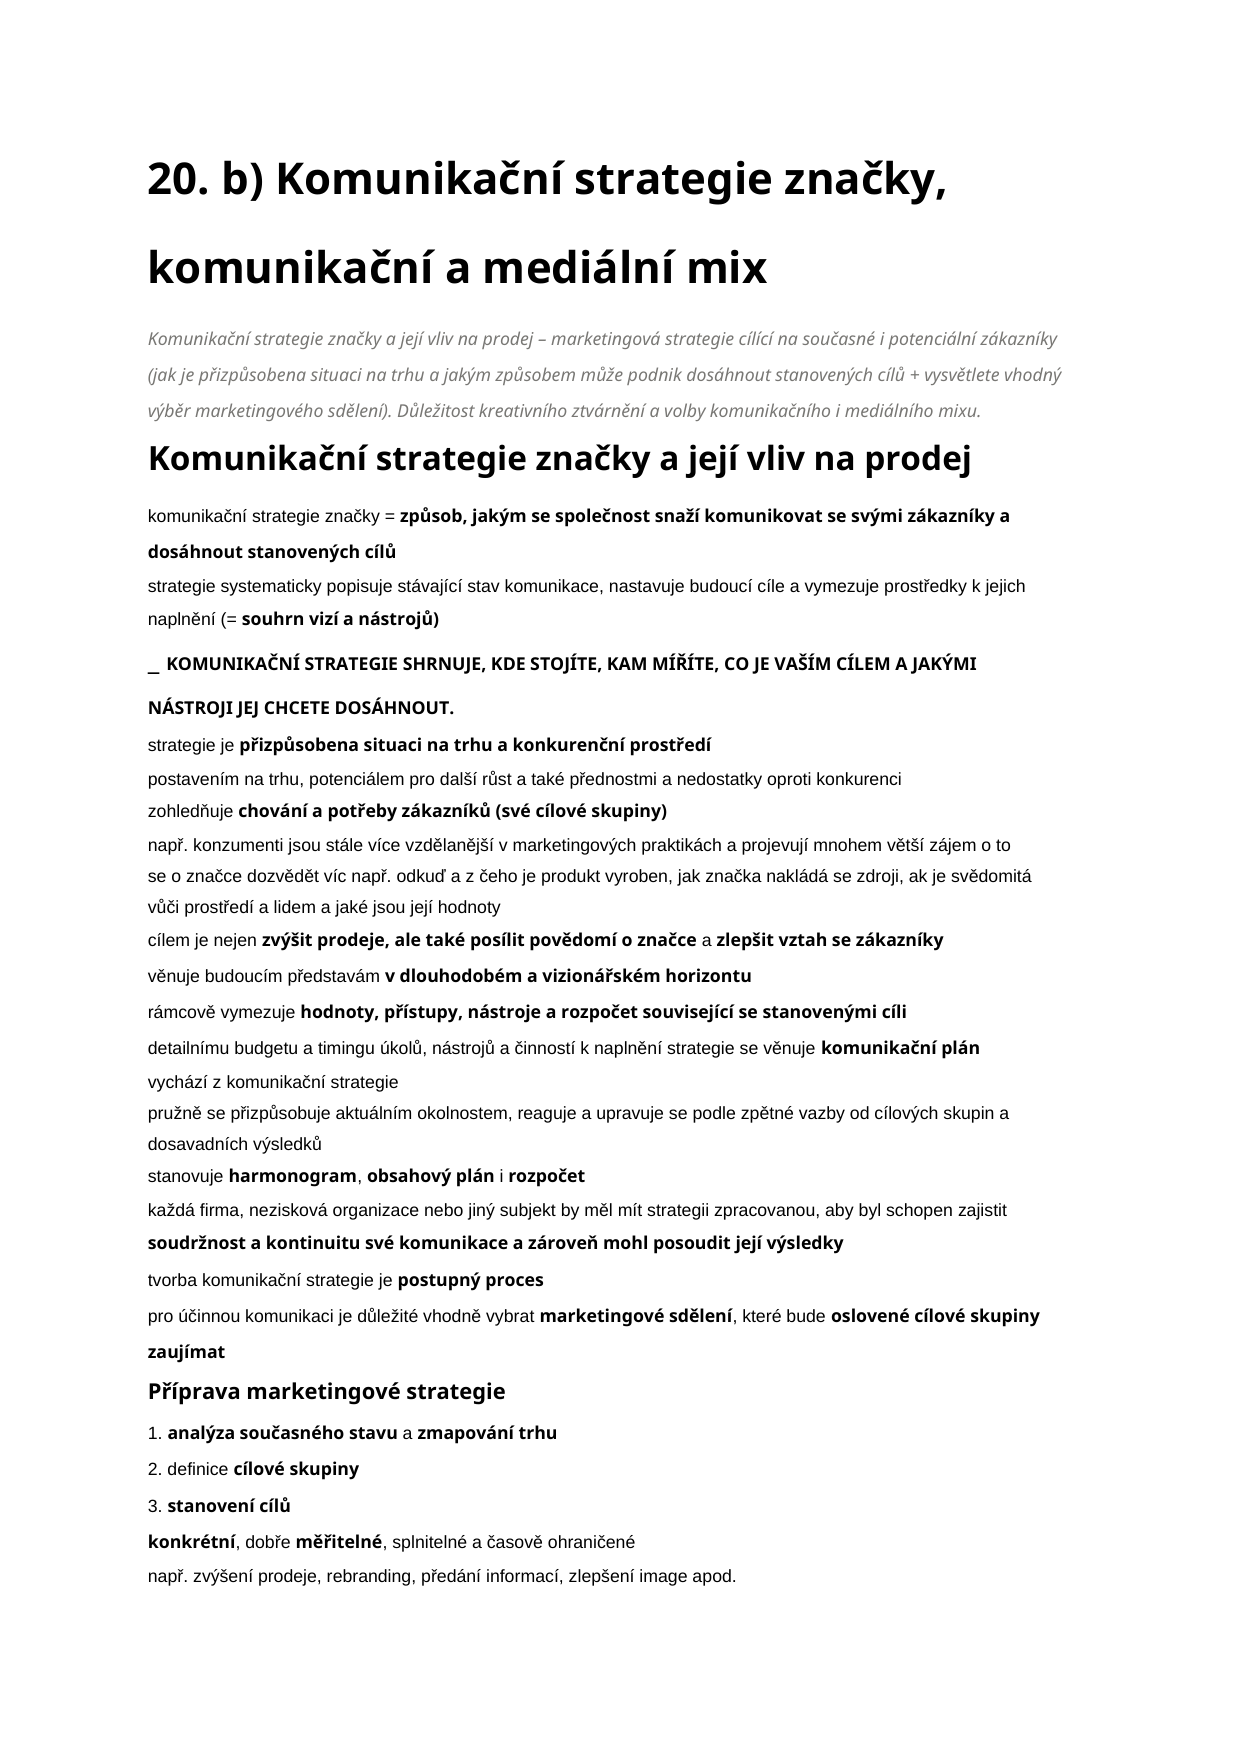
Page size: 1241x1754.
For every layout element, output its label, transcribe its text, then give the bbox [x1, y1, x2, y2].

text např. zvýšení prodeje, rebranding, předání informací, zlepšení image apod. [148, 1566, 1093, 1586]
text výběr marketingového sdělení). Důležitost kreativního ztvárnění a volby komunikačního i mediálního mixu. [148, 399, 1093, 423]
text naplnění (= souhrn vizí a nástrojů) [148, 606, 1093, 631]
text strategie systematicky popisuje stávající stav komunikace, nastavuje budoucí cíle a vymezuje prostředky k jejich [148, 576, 1093, 596]
text cílem je nejen zvýšit prodeje, ale také posílit povědomí o značce a zlepšit vztah se zákazníky [148, 927, 1093, 951]
text pružně se přizpůsobuje aktuálním okolnostem, reaguje a upravuje se podle zpětné vazby od cílových skupin a [148, 1103, 1093, 1123]
text _ KOMUNIKAČNÍ STRATEGIE SHRNUJE, KDE STOJÍTE, KAM MÍŘÍTE, CO JE VAŠÍM CÍLEM A JAKÝMI [148, 643, 1093, 678]
text vůči prostředí a lidem a jaké jsou její hodnoty [148, 896, 1093, 917]
text NÁSTROJI JEJ CHCETE DOSÁHNOUT. [148, 696, 1093, 720]
text (jak je přizpůsobena situaci na trhu a jakým způsobem může podnik dosáhnout stanovených cílů + vysvětlete vhodný [148, 363, 1093, 387]
text pro účinnou komunikaci je důležité vhodně vybrat marketingové sdělení, které bude oslovené cílové skupiny [148, 1303, 1093, 1327]
text tvorba komunikační strategie je postupný proces [148, 1267, 1093, 1291]
text konkrétní, dobře měřitelné, splnitelné a časově ohraničené [148, 1529, 1093, 1553]
text stanovuje harmonogram, obsahový plán i rozpočet [148, 1164, 1093, 1188]
text strategie je přizpůsobena situaci na trhu a konkurenční prostředí [148, 732, 1093, 756]
text zohledňuje chování a potřeby zákazníků (své cílové skupiny) [148, 799, 1093, 823]
text postavením na trhu, potenciálem pro další růst a také přednostmi a nedostatky oproti konkurenci [148, 768, 1093, 789]
text dosavadních výsledků [148, 1133, 1093, 1154]
text 20. b) Komunikační strategie značky, [148, 148, 1093, 207]
text komunikační a mediální mix [148, 237, 1093, 297]
text se o značce dozvědět víc např. odkuď a z čeho je produkt vyroben, jak značka nakládá se zdroji, ak je svědomitá [148, 866, 1093, 886]
text 2. definice cílové skupiny [148, 1457, 1093, 1481]
text Příprava marketingové strategie [148, 1376, 1093, 1406]
text rámcově vymezuje hodnoty, přístupy, nástroje a rozpočet související se stanovenými cíli [148, 999, 1093, 1024]
text každá firma, nezisková organizace nebo jiný subjekt by měl mít strategii zpracovanou, aby byl schopen zajistit [148, 1200, 1093, 1221]
text věnuje budoucím představám v dlouhodobém a vizionářském horizontu [148, 963, 1093, 987]
text Komunikační strategie značky a její vliv na prodej [148, 435, 1093, 481]
text 1. analýza současného stavu a zmapování trhu [148, 1421, 1093, 1445]
text dosáhnout stanovených cílů [148, 539, 1093, 564]
text soudržnost a kontinuitu své komunikace a zároveň mohl posoudit její výsledky [148, 1231, 1093, 1255]
text vychází z komunikační strategie [148, 1072, 1093, 1092]
text zaujímat [148, 1339, 1093, 1364]
text detailnímu budgetu a timingu úkolů, nástrojů a činností k naplnění strategie se věnuje komunikační plán [148, 1036, 1093, 1060]
text např. konzumenti jsou stále více vzdělanější v marketingových praktikách a projevují mnohem větší zájem o to [148, 835, 1093, 856]
text komunikační strategie značky = způsob, jakým se společnost snaží komunikovat se svými zákazníky a [148, 503, 1093, 527]
text Komunikační strategie značky a její vliv na prodej – marketingová strategie cílící na současné i potenciální zákazníky [148, 326, 1093, 351]
text 3. stanovení cílů [148, 1493, 1093, 1517]
